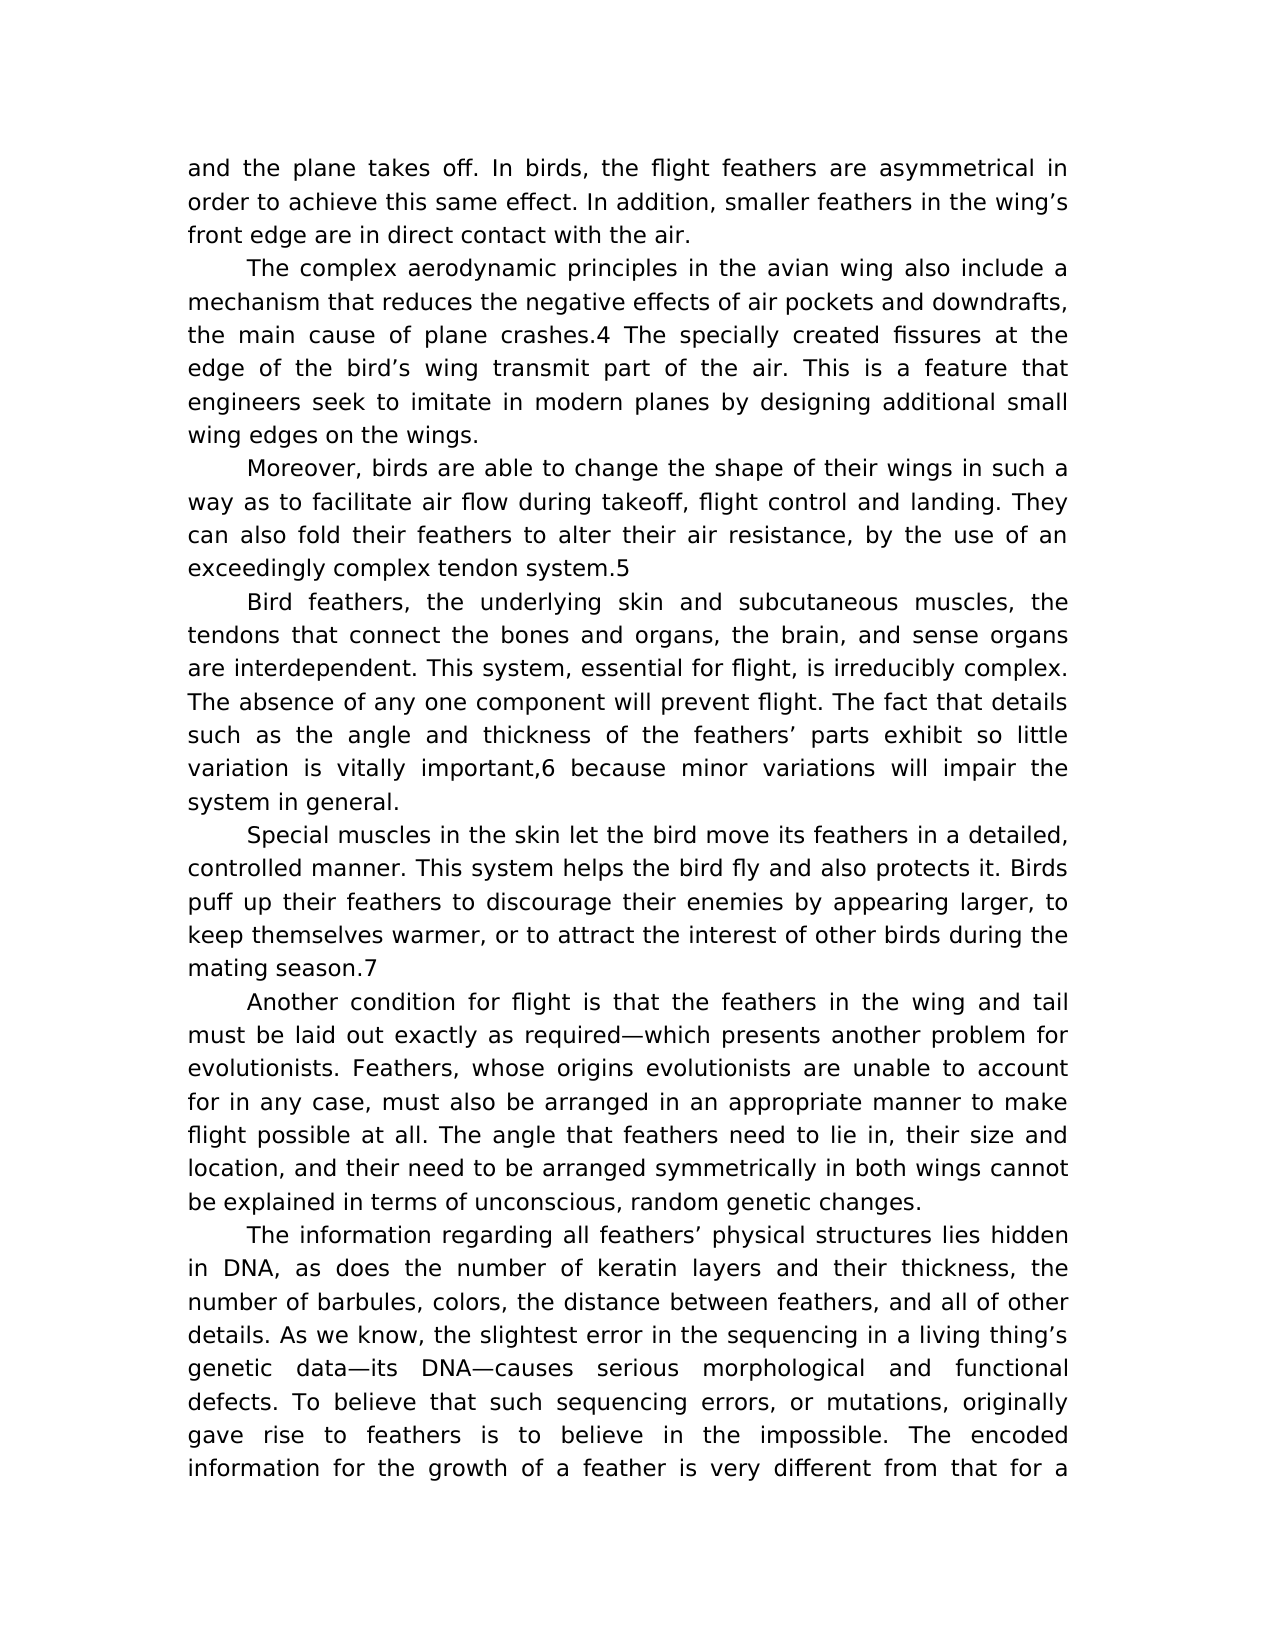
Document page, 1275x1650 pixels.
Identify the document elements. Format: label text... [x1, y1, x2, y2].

text Another condition for flight is that the feathers in the wing and tail must be laid out exactly as required—which presents another problem for evolutionists. Feathers, whose origins evolutionists are unable to account for in any case, must also be arranged in an appropriate manner to make flight possible at all. The angle that feathers need to lie in, their size and location, and their need to be arranged symmetrically in both wings cannot be explained in terms of unconscious, random genetic changes. [187, 983, 1070, 1217]
text The complex aerodynamic principles in the avian wing also include a mechanism that reduces the negative effects of air pockets and downdrafts, the main cause of plane crashes.4 The specially created fissures at the edge of the bird’s wing transmit part of the air. This is a feature that engineers seek to imitate in modern planes by designing additional small wing edges on the wings. [187, 250, 1070, 450]
text and the plane takes off. In birds, the flight feathers are asymmetrical in order to achieve this same effect. In addition, smaller feathers in the wing’s front edge are in direct contact with the air. [187, 150, 1070, 250]
text Moreover, birds are able to change the shape of their wings in such a way as to facilitate air flow during takeoff, flight control and landing. They can also fold their feathers to alter their air resistance, by the use of an exceedingly complex tendon system.5 [187, 450, 1070, 583]
text Bird feathers, the underlying skin and subcutaneous muscles, the tendons that connect the bones and organs, the brain, and sense organs are interdependent. This system, essential for flight, is irreducibly complex. The absence of any one component will prevent flight. The fact that details such as the angle and thickness of the feathers’ parts exhibit so little variation is vitally important,6 because minor variations will impair the system in general. [187, 583, 1070, 817]
text The information regarding all feathers’ physical structures lies hidden in DNA, as does the number of keratin layers and their thickness, the number of barbules, colors, the distance between feathers, and all of other details. As we know, the slightest error in the sequencing in a living thing’s genetic data—its DNA—causes serious morphological and functional defects. To believe that such sequencing errors, or mutations, originally gave rise to feathers is to believe in the impossible. The encoded information for the growth of a feather is very different from that for a [187, 1217, 1070, 1483]
text Special muscles in the skin let the bird move its feathers in a detailed, controlled manner. This system helps the bird fly and also protects it. Birds puff up their feathers to discourage their enemies by appearing larger, to keep themselves warmer, or to attract the interest of other birds during the mating season.7 [187, 817, 1070, 983]
